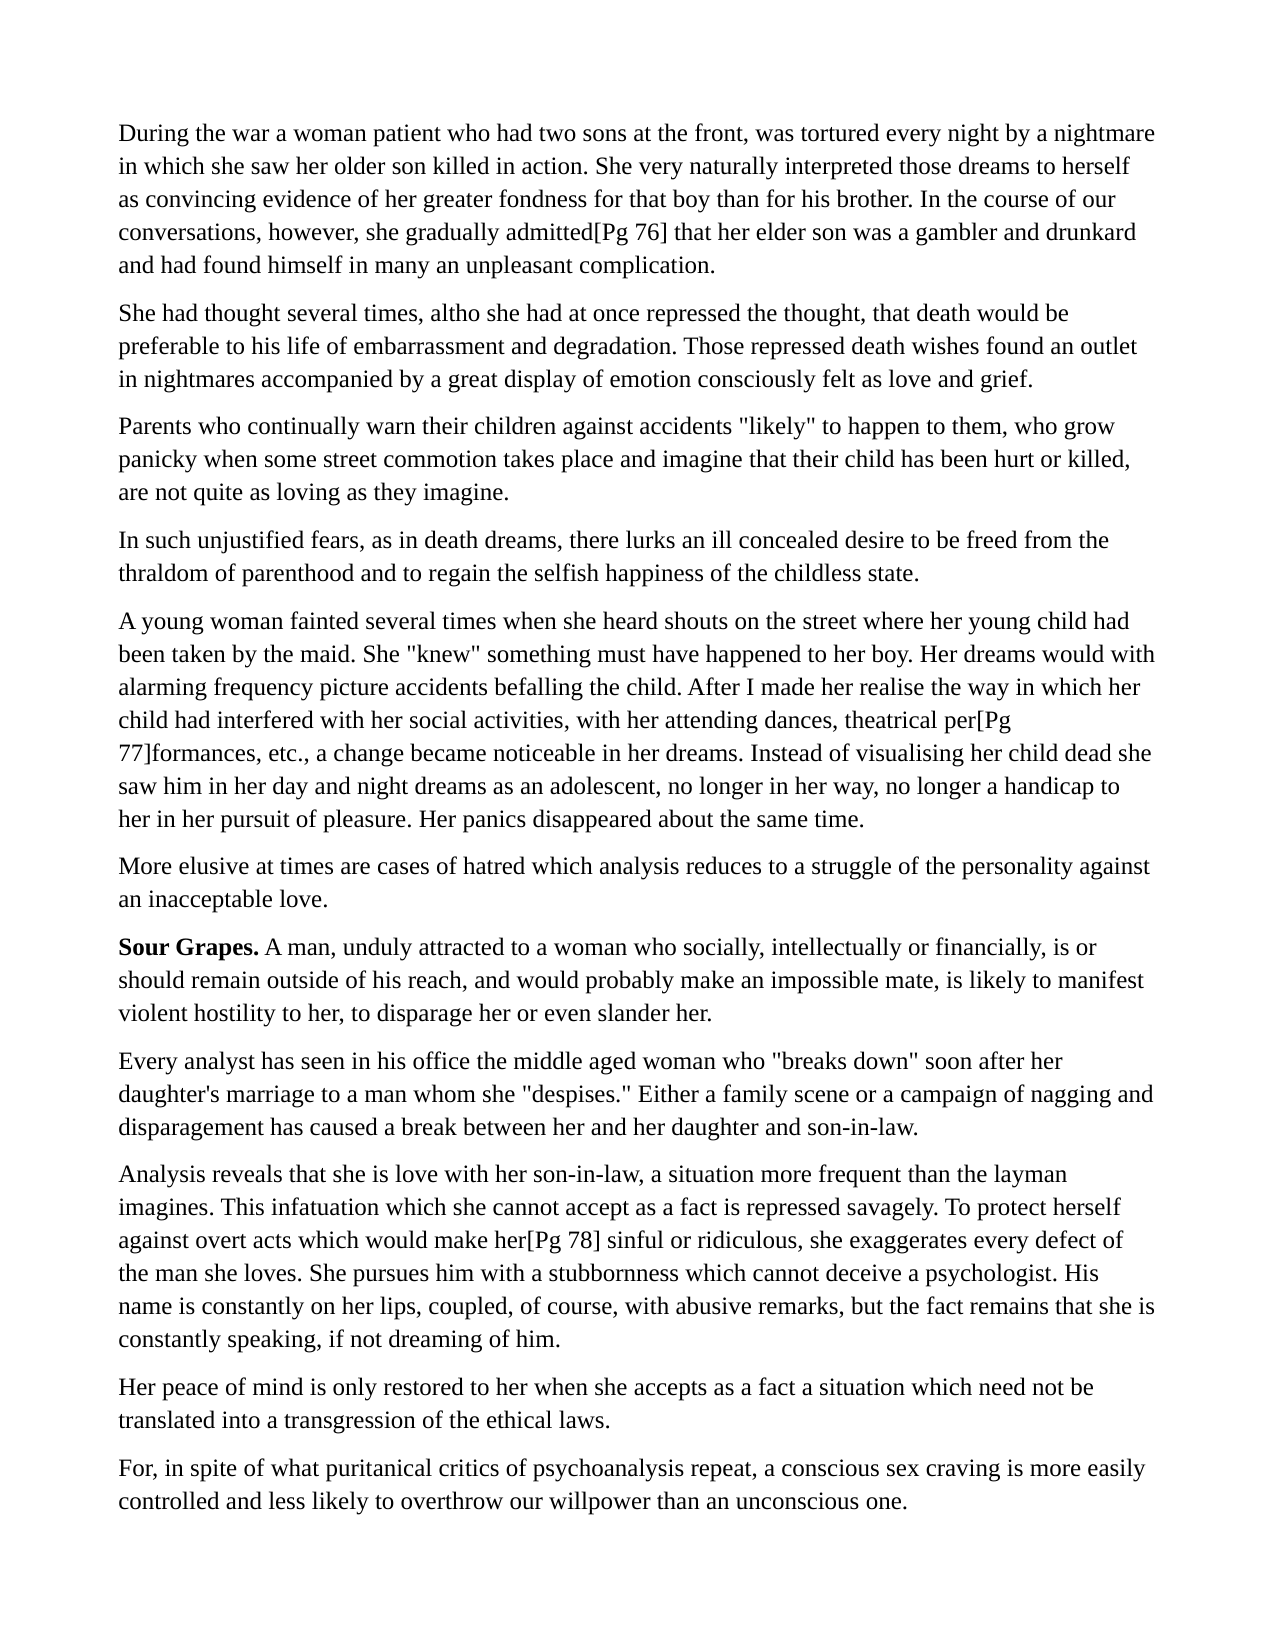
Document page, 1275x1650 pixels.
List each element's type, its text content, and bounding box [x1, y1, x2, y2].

text Her peace of mind is only restored to her when she accepts as a fact a situation which need not be translated into a transgression of the ethical laws. [118, 1372, 1157, 1434]
text In such unjustified fears, as in death dreams, there lurks an ill concealed desire to be freed from the thraldom of parenthood and to regain the selfish happiness of the childless state. [118, 525, 1157, 587]
text During the war a woman patient who had two sons at the front, was tortured every night by a nightmare in which she saw her older son killed in action. She very naturally interpreted those dreams to herself as convincing evidence of her greater fondness for that boy than for his brother. In the course of our conversations, however, she gradually admitted[Pg 76] that her elder son was a gambler and drunkard and had found himself in many an unpleasant complication. [118, 118, 1157, 279]
text Parents who continually warn their children against accidents "likely" to happen to them, who grow panicky when some street commotion takes place and imagine that their child has been hurt or killed, are not quite as loving as they imagine. [118, 411, 1157, 506]
text She had thought several times, altho she had at once repressed the thought, that death would be preferable to his life of embarrassment and degradation. Those repressed death wishes found an outlet in nightmares accompanied by a great display of emotion consciously felt as love and grief. [118, 298, 1157, 393]
text Analysis reveals that she is love with her son-in-law, a situation more frequent than the layman imagines. This infatuation which she cannot accept as a fact is repressed savagely. To protect herself against overt acts which would make her[Pg 78] sinful or ridiculous, she exaggerates every defect of the man she loves. She pursues him with a stubbornness which cannot deceive a psychologist. His name is constantly on her lips, coupled, of course, with abusive remarks, but the fact remains that she is constantly speaking, if not dreaming of him. [118, 1159, 1157, 1353]
text Sour Grapes. A man, unduly attracted to a woman who socially, intellectually or financially, is or should remain outside of his reach, and would probably make an impossible mate, is likely to manifest violent hostility to her, to disparage her or even slander her. [118, 932, 1157, 1027]
text More elusive at times are cases of hatred which analysis reduces to a struggle of the personality against an inacceptable love. [118, 851, 1157, 913]
text For, in spite of what puritanical critics of psychoanalysis repeat, a conscious sex craving is more easily controlled and less likely to overthrow our willpower than an unconscious one. [118, 1453, 1157, 1514]
text Every analyst has seen in his office the middle aged woman who "breaks down" soon after her daughter's marriage to a man whom she "despises." Either a family scene or a campaign of nagging and disparagement has caused a break between her and her daughter and son-in-law. [118, 1046, 1157, 1141]
text A young woman fainted several times when she heard shouts on the street where her young child had been taken by the maid. She "knew" something must have happened to her boy. Her dreams would with alarming frequency picture accidents befalling the child. After I made her realise the way in which her child had interfered with her social activities, with her attending dances, theatrical per[Pg 77]formances, etc., a change became noticeable in her dreams. Instead of visualising her child dead she saw him in her day and night dreams as an adolescent, no longer in her way, no longer a handicap to her in her pursuit of pleasure. Her panics disappeared about the same time. [118, 606, 1157, 833]
